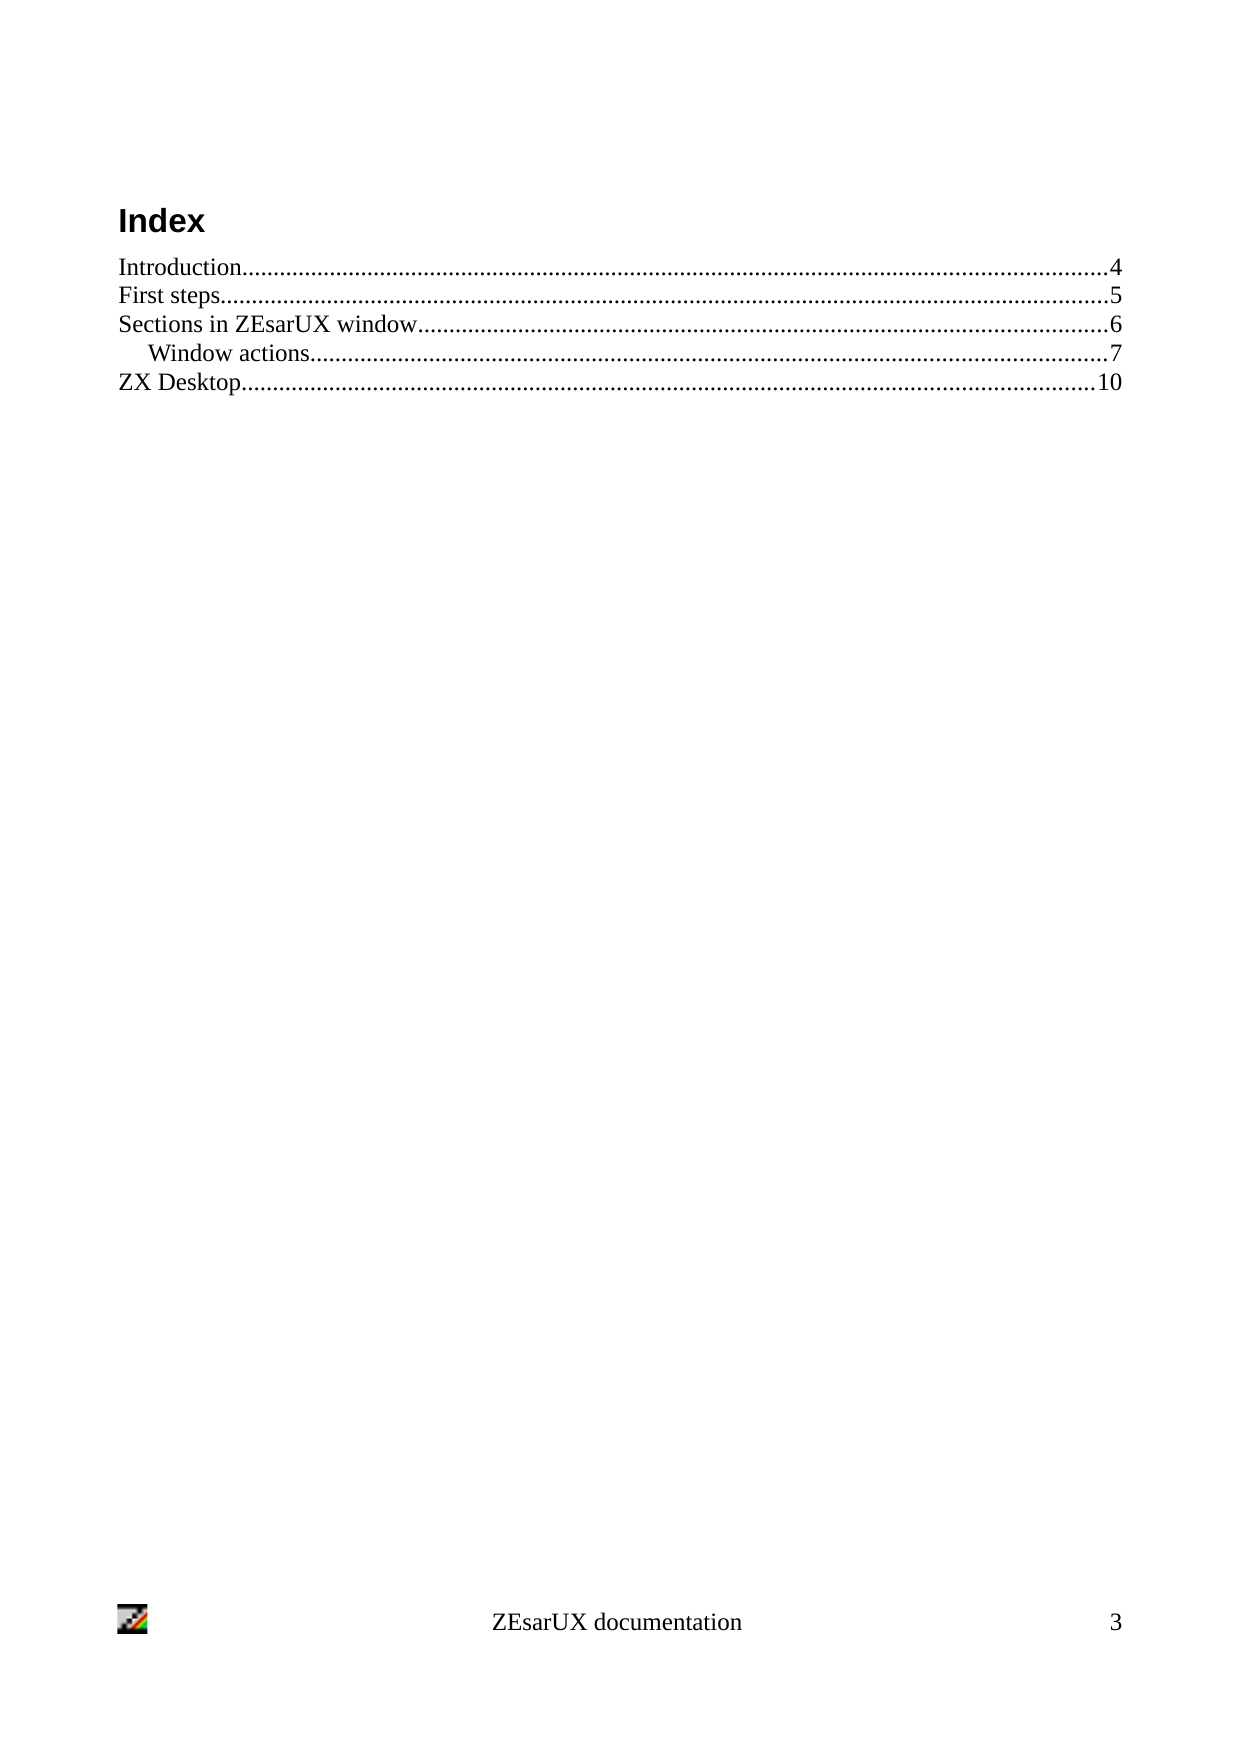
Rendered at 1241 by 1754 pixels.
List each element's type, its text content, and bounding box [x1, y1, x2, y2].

text First steps 5 [118, 280, 1122, 309]
text Introduction 4 [118, 252, 1122, 280]
text Window actions 7 [148, 338, 1122, 367]
text ZX Desktop 10 [118, 367, 1122, 395]
picture [117, 1604, 148, 1634]
subtitle Index [118, 201, 1122, 239]
text Sections in ZEsarUX window 6 [118, 309, 1122, 338]
